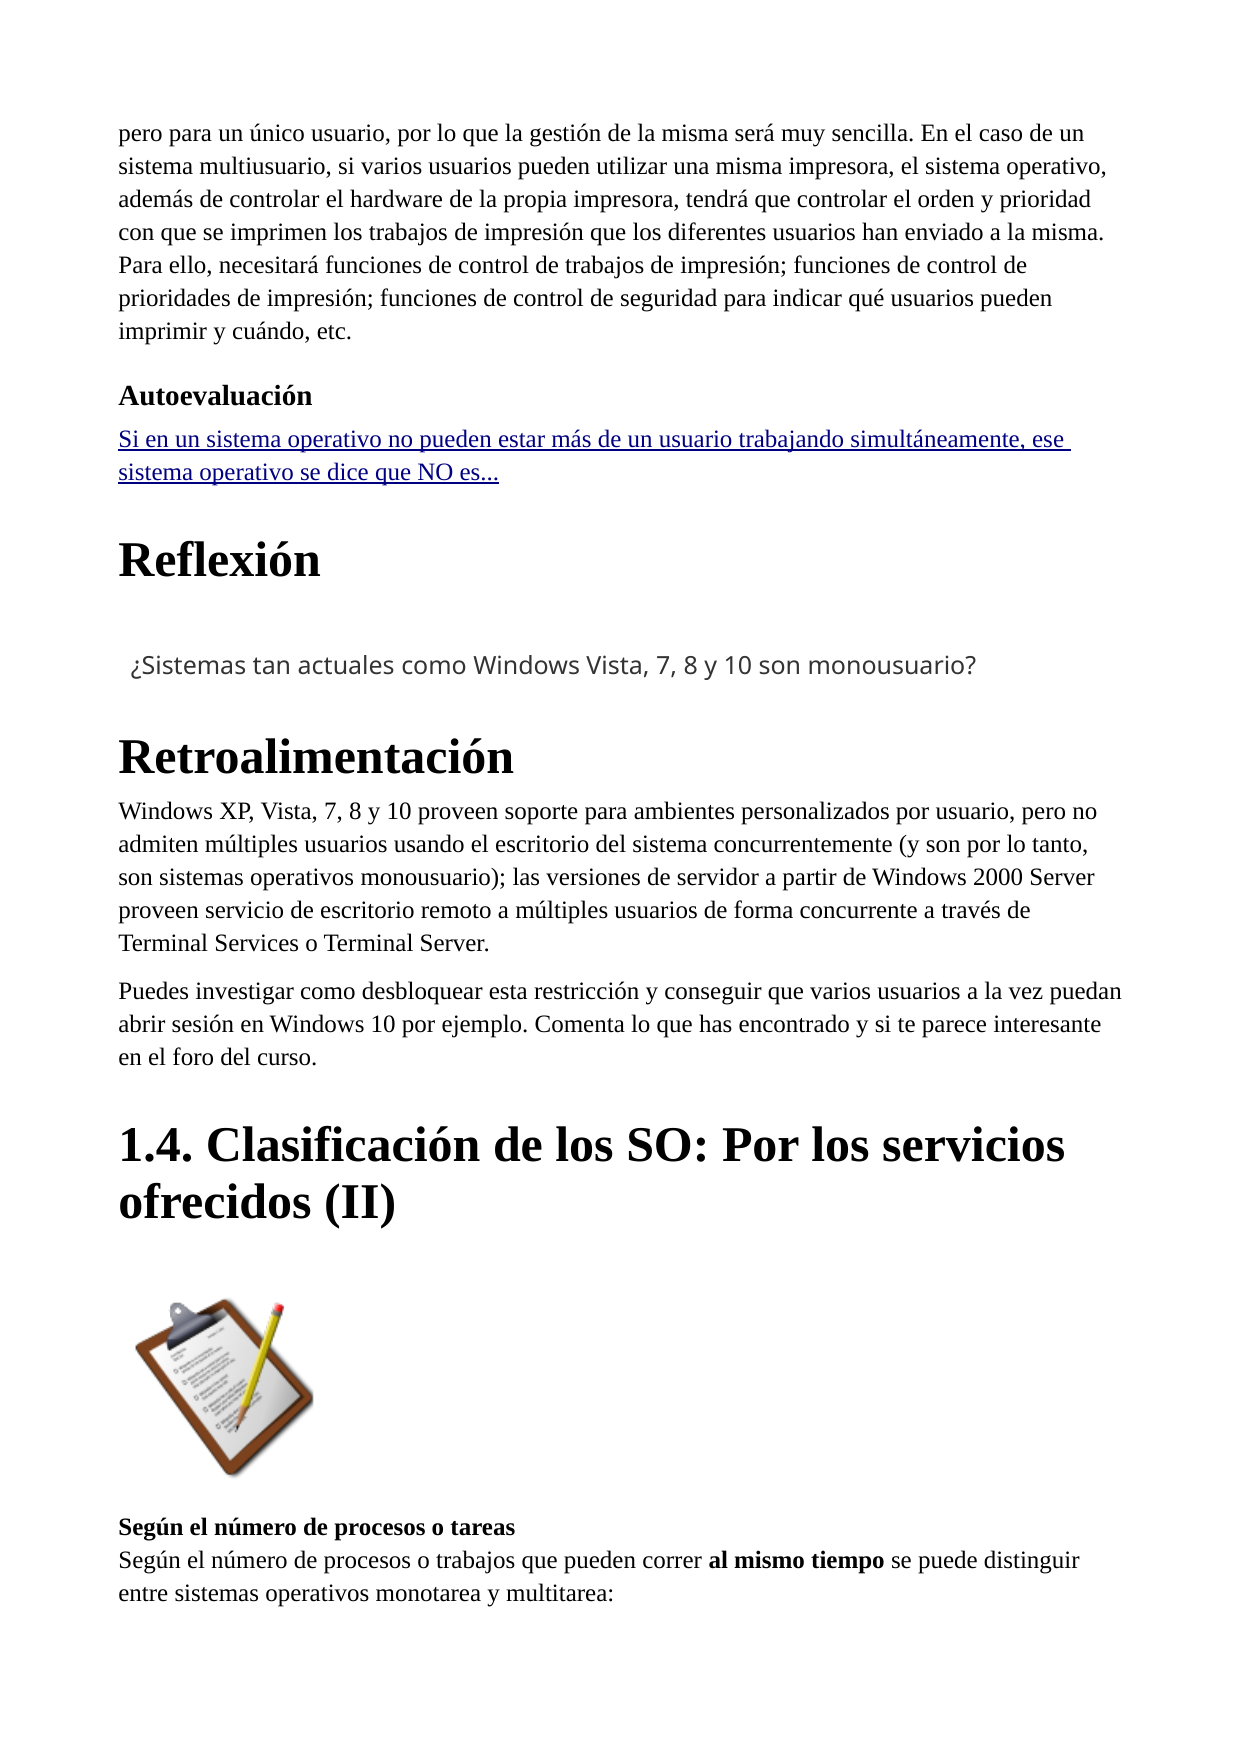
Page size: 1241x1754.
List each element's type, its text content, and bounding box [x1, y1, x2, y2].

text Puedes investigar como desbloquear esta restricción y conseguir que varios usuarios a la vez puedan abrir sesión en Windows 10 por ejemplo. Comenta lo que has encontrado y si te parece interesante en el foro del curso. [118, 976, 1122, 1071]
text Si en un sistema operativo no pueden estar más de un usuario trabajando simultáneamente, ese sistema operativo se dice que NO es... [118, 424, 1122, 486]
text Según el número de procesos o tareas Según el número de procesos o trabajos que pueden correr al mismo tiempo se puede distinguir entre sistemas operativos monotarea y multitarea: [118, 1512, 1122, 1607]
text ¿Sistemas tan actuales como Windows Vista, 7, 8 y 10 son monousuario? [118, 648, 1122, 682]
subtitle Retroalimentación [118, 726, 1122, 784]
text pero para un único usuario, por lo que la gestión de la misma será muy sencilla. En el caso de un sistema multiusuario, si varios usuarios pueden utilizar una misma impresora, el sistema operativo, además de controlar el hardware de la propia impresora, tendrá que controlar el orden y prioridad con que se imprimen los trabajos de impresión que los diferentes usuarios han enviado a la misma. Para ello, necesitará funciones de control de trabajos de impresión; funciones de control de prioridades de impresión; funciones de control de seguridad para indicar qué usuarios pueden imprimir y cuándo, etc. [118, 118, 1122, 345]
subtitle Autoevaluación [118, 378, 1122, 412]
subtitle Reflexión [118, 530, 1122, 588]
picture [126, 1297, 314, 1486]
text Windows XP, Vista, 7, 8 y 10 proveen soporte para ambientes personalizados por usuario, pero no admiten múltiples usuarios usando el escritorio del sistema concurrentemente (y son por lo tanto, son sistemas operativos monousuario); las versiones de servidor a partir de Windows 2000 Server proveen servicio de escritorio remoto a múltiples usuarios de forma concurrente a través de Terminal Services o Terminal Server. [118, 796, 1122, 957]
subtitle 1.4. Clasificación de los SO: Por los servicios ofrecidos (II) [118, 1115, 1122, 1230]
